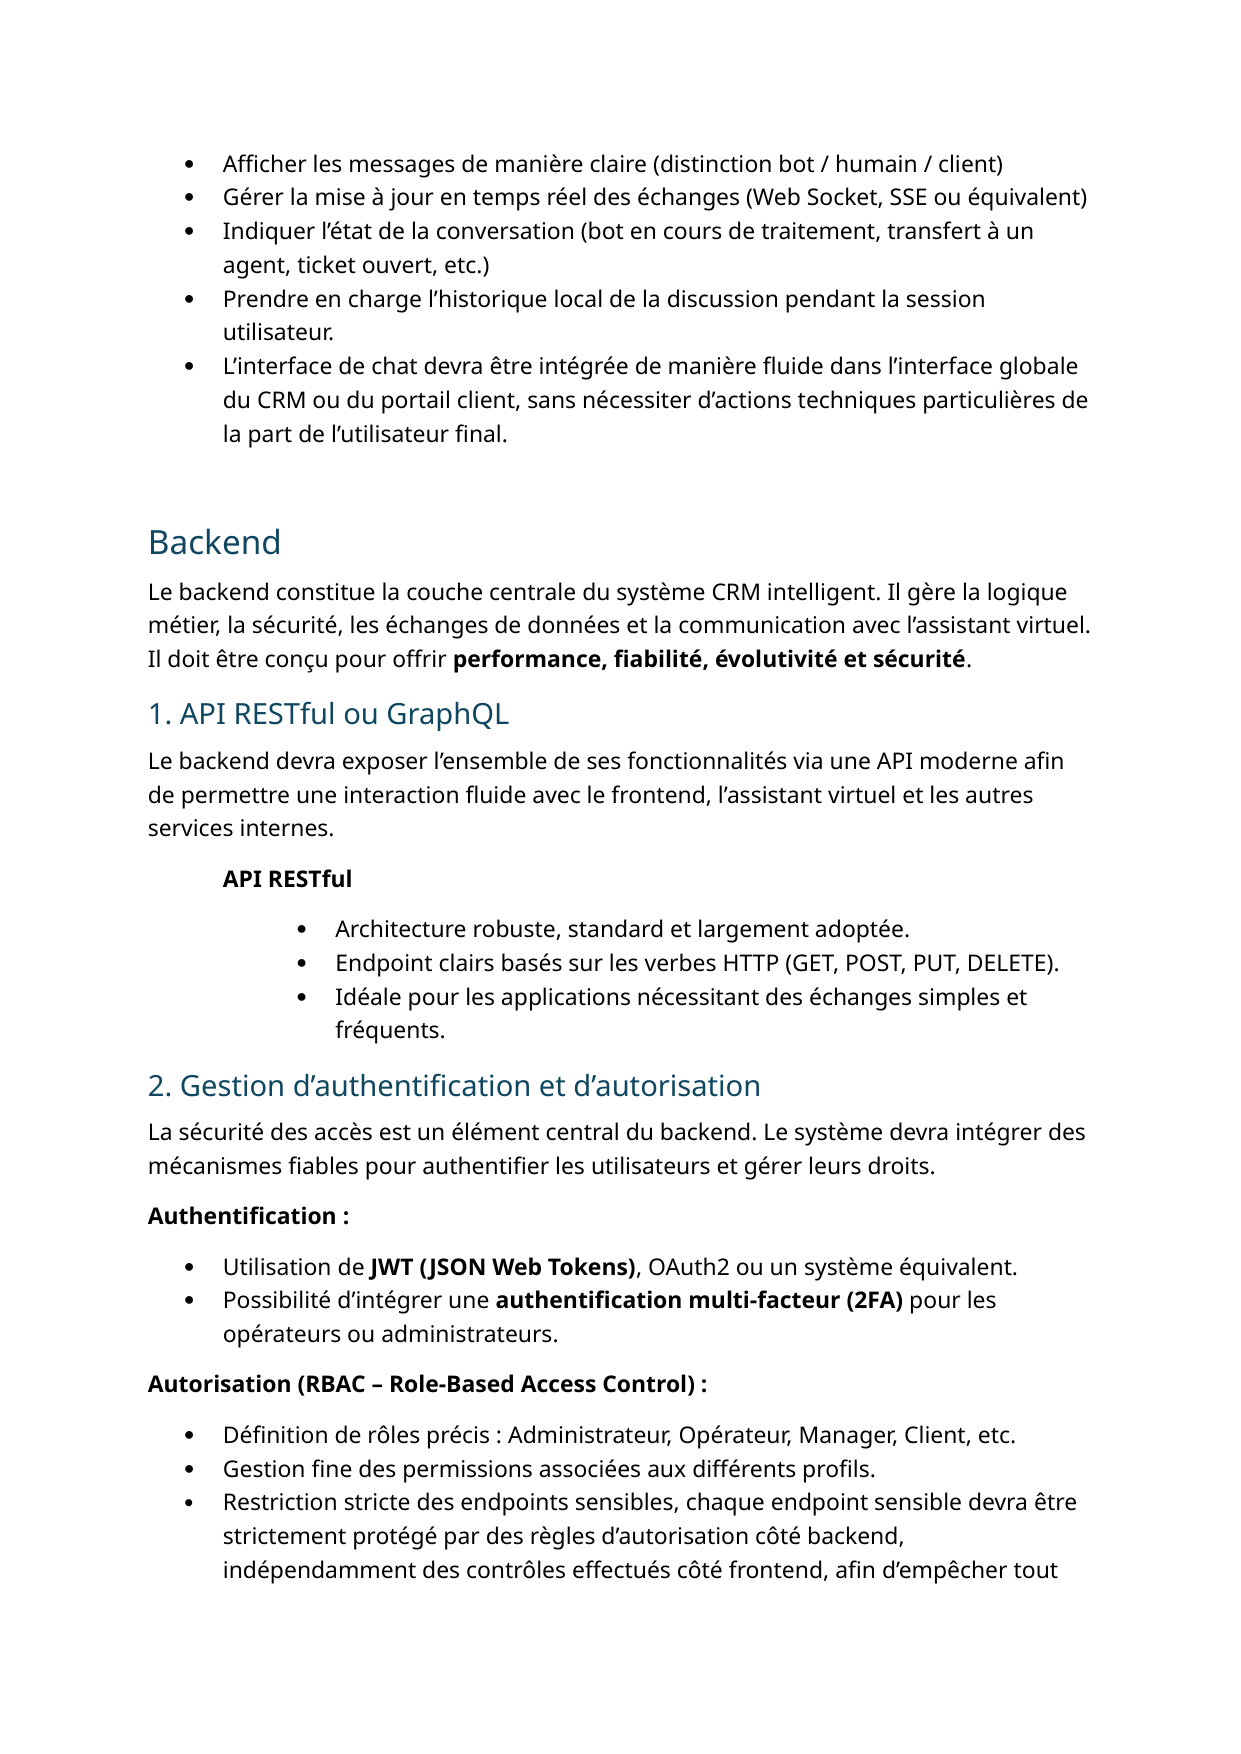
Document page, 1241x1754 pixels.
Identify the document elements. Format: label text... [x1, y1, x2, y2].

list Restriction stricte des endpoints sensibles, chaque endpoint sensible devra être strictement protégé par des règles d’autorisation côté backend, indépendamment des contrôles effectués côté frontend, afin d’empêcher tout [185, 1486, 1093, 1585]
text Le backend devra exposer l’ensemble de ses fonctionnalités via une API moderne afin de permettre une interaction fluide avec le frontend, l’assistant virtuel et les autres services internes. [148, 745, 1093, 843]
list Idéale pour les applications nécessitant des échanges simples et fréquents. [298, 981, 1093, 1046]
list Définition de rôles précis : Administrateur, Opérateur, Manager, Client, etc. [185, 1419, 1093, 1450]
list L’interface de chat devra être intégrée de manière fluide dans l’interface globale du CRM ou du portail client, sans nécessiter d’actions techniques particulières de la part de l’utilisateur final. [185, 350, 1093, 449]
subtitle 2. Gestion d’authentification et d’autorisation [148, 1065, 1093, 1104]
text La sécurité des accès est un élément central du backend. Le système devra intégrer des mécanismes fiables pour authentifier les utilisateurs et gérer leurs droits. [148, 1116, 1093, 1181]
subtitle Backend [148, 518, 1093, 564]
list Gestion fine des permissions associées aux différents profils. [185, 1453, 1093, 1484]
list Prendre en charge l’historique local de la discussion pendant la session utilisateur. [185, 283, 1093, 348]
list Endpoint clairs basés sur les verbes HTTP (GET, POST, PUT, DELETE). [298, 947, 1093, 978]
list Utilisation de JWT (JSON Web Tokens), OAuth2 ou un système équivalent. [185, 1251, 1093, 1282]
list Gérer la mise à jour en temps réel des échanges (Web Socket, SSE ou équivalent) [185, 181, 1093, 213]
text API RESTful [223, 863, 1093, 894]
list Afficher les messages de manière claire (distinction bot / humain / client) [185, 148, 1093, 179]
list Indiquer l’état de la conversation (bot en cours de traitement, transfert à un agent, ticket ouvert, etc.) [185, 215, 1093, 280]
list Possibilité d’intégrer une authentification multi-facteur (2FA) pour les opérateurs ou administrateurs. [185, 1284, 1093, 1349]
list Architecture robuste, standard et largement adoptée. [298, 913, 1093, 944]
text Le backend constitue la couche centrale du système CRM intelligent. Il gère la logique métier, la sécurité, les échanges de données et la communication avec l’assistant virtuel. Il doit être conçu pour offrir performance, fiabilité, évolutivité et sécurité. [148, 576, 1093, 674]
text Authentification : [148, 1200, 1093, 1231]
subtitle 1. API RESTful ou GraphQL [148, 694, 1093, 733]
text Autorisation (RBAC – Role-Based Access Control) : [148, 1368, 1093, 1400]
